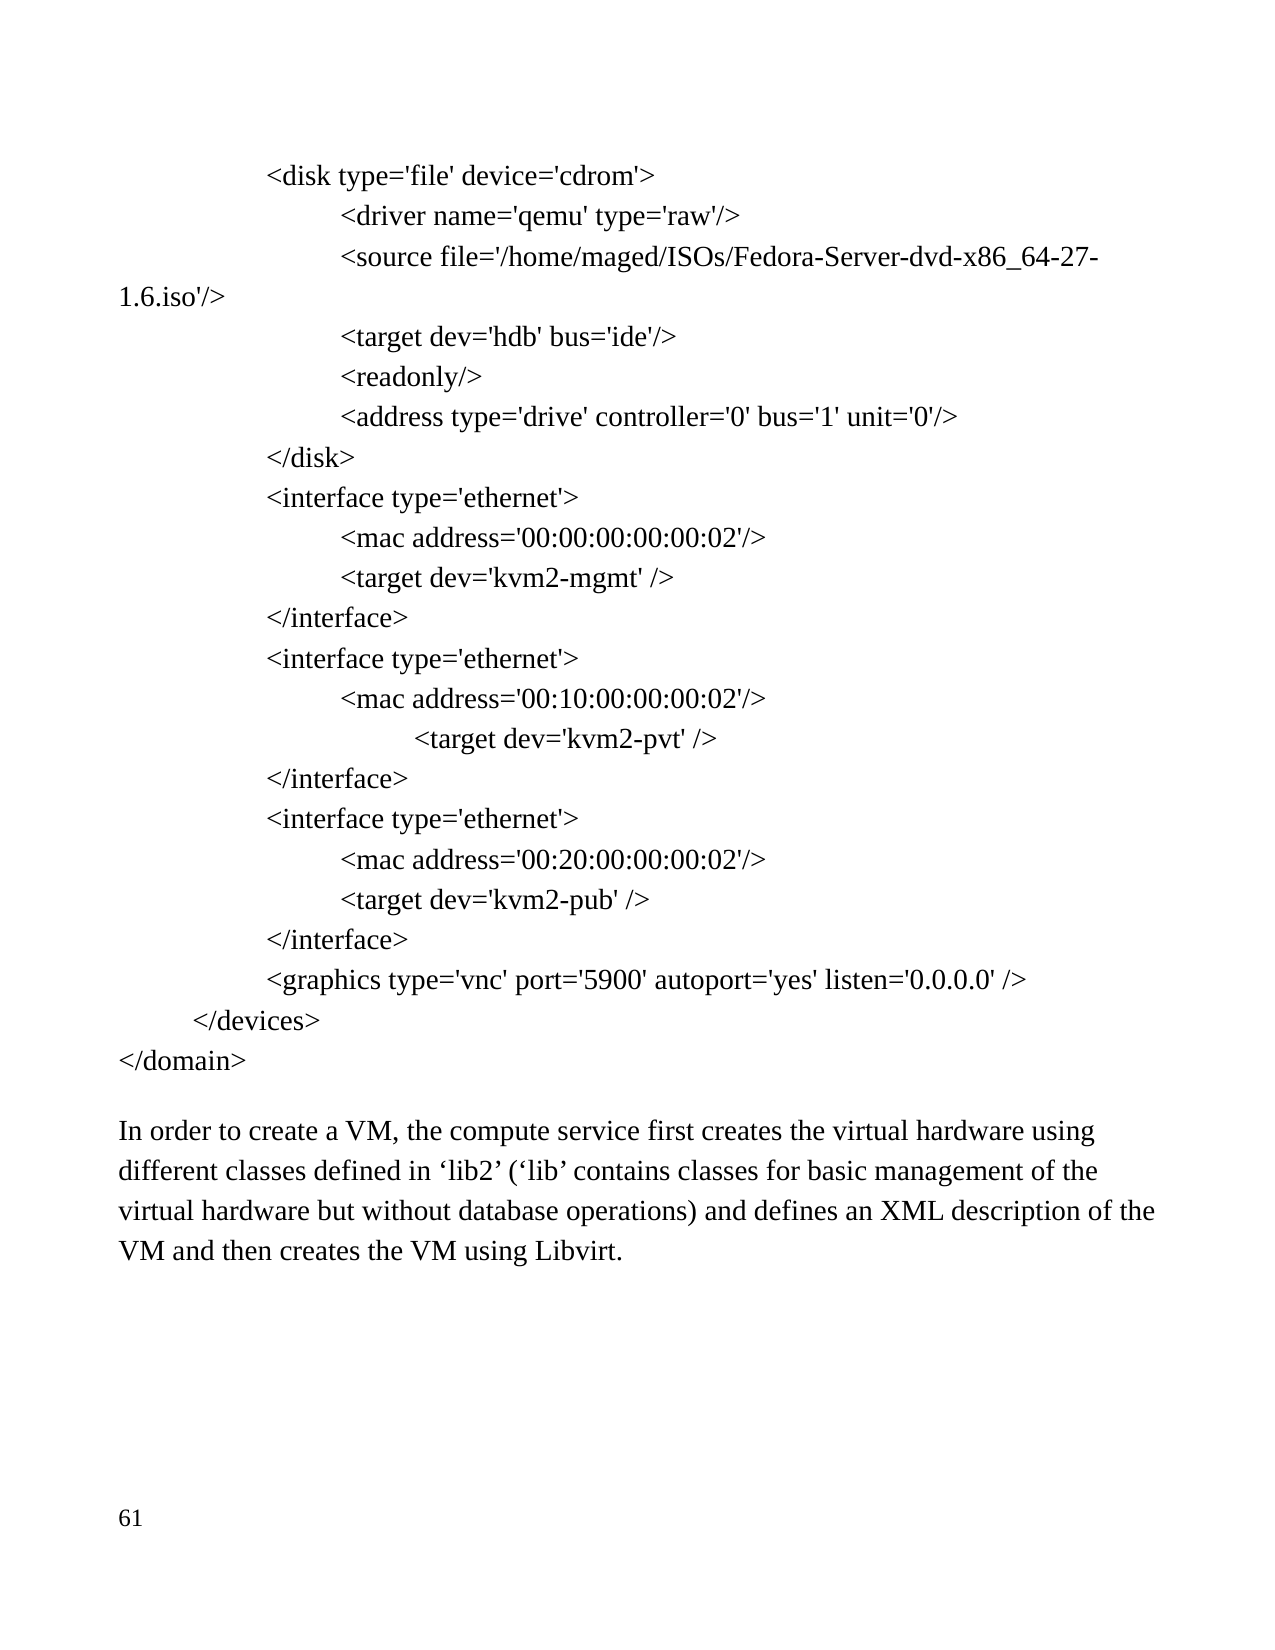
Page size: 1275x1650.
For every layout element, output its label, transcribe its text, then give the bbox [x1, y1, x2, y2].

text <disk type='file' device='cdrom'> <driver name='qemu' type='raw'/> <source file='/home/maged/ISOs/Fedora-Server-dvd-x86_64-27-1.6.iso'/> <target dev='hdb' bus='ide'/> <readonly/> <address type='drive' controller='0' bus='1' unit='0'/> </disk> <interface type='ethernet'> <mac address='00:00:00:00:00:02'/> <target dev='kvm2-mgmt' /> </interface> <interface type='ethernet'> <mac address='00:10:00:00:00:02'/> <target dev='kvm2-pvt' /> </interface> <interface type='ethernet'> <mac address='00:20:00:00:00:02'/> <target dev='kvm2-pub' /> </interface> <graphics type='vnc' port='5900' autoport='yes' listen='0.0.0.0' /> </devices> </domain> [118, 118, 1157, 1076]
text In order to create a VM, the compute service first creates the virtual hardware using different classes defined in ‘lib2’ (‘lib’ contains classes for basic management of the virtual hardware but without database operations) and defines an XML description of the VM and then creates the VM using Libvirt. [118, 1113, 1157, 1267]
